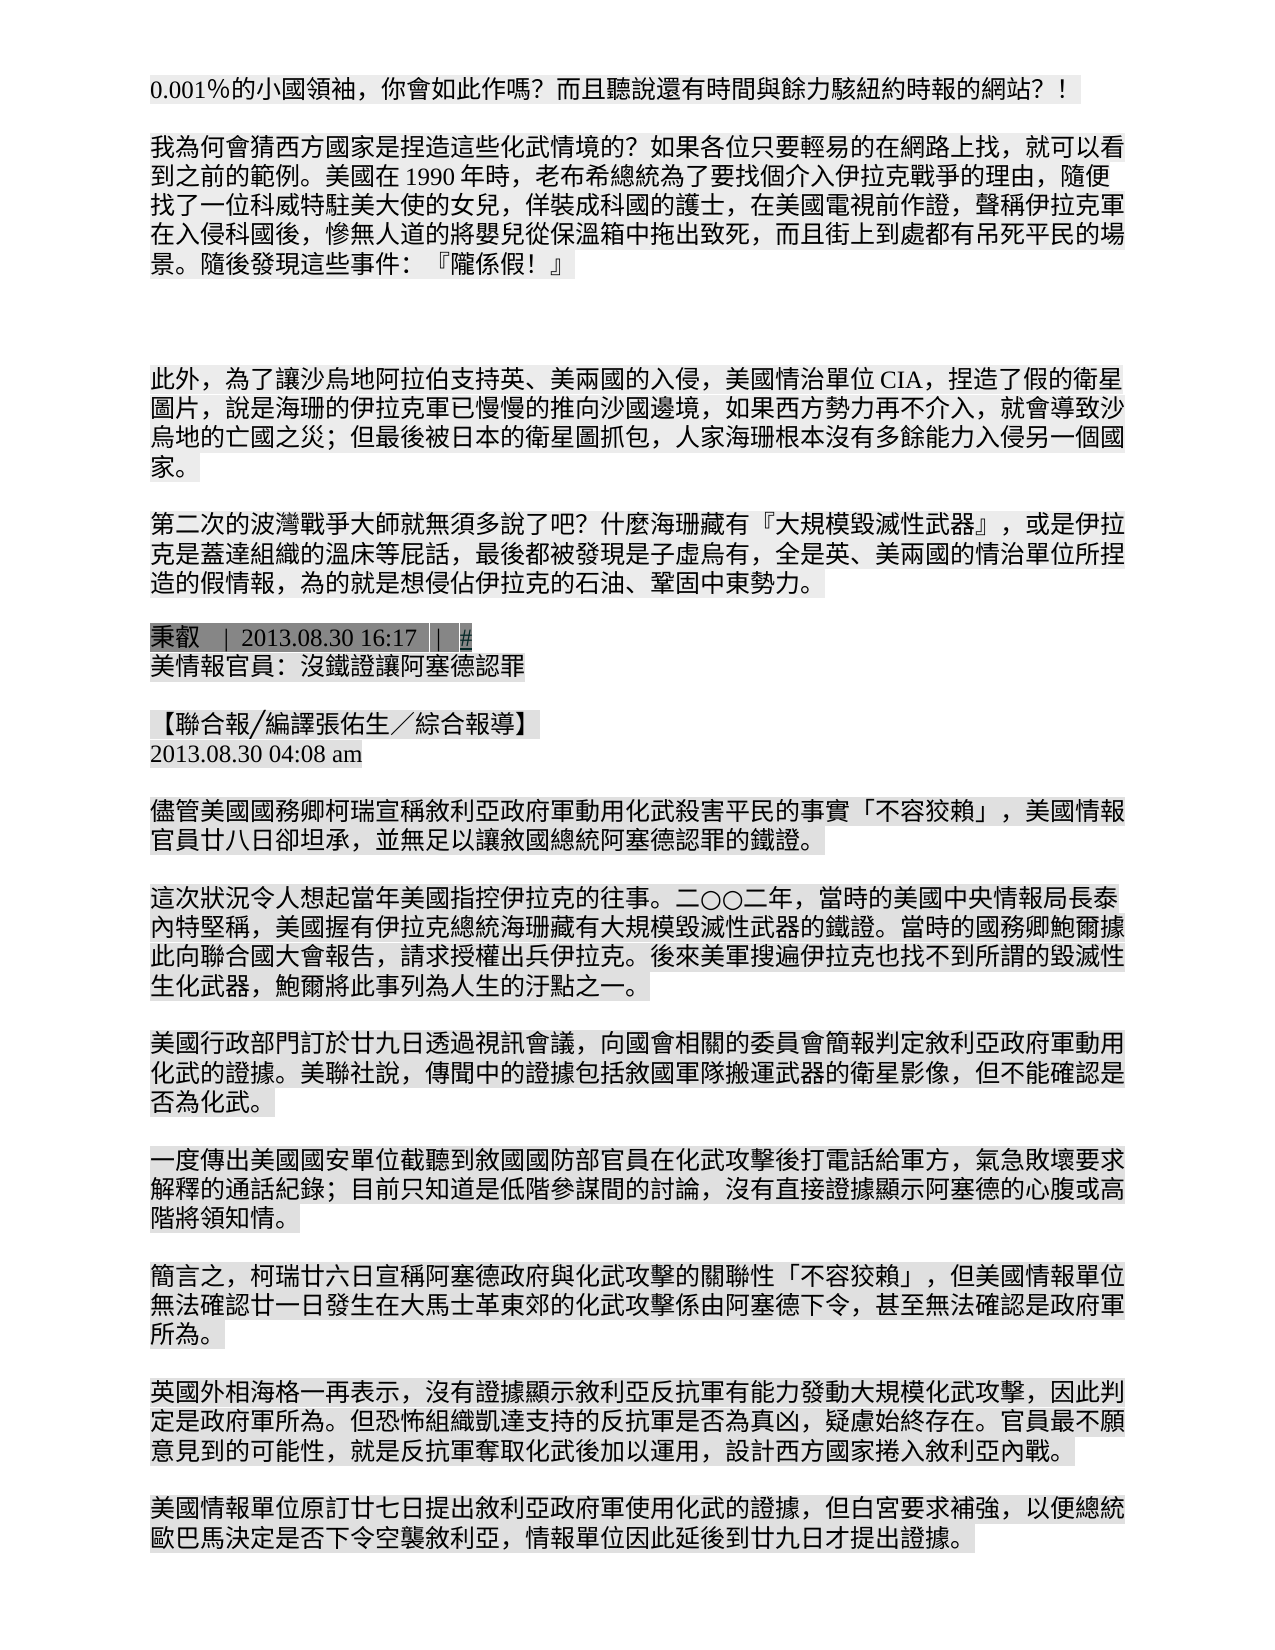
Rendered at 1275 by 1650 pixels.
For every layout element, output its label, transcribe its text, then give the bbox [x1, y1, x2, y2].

text 美情報官員：沒鐵證讓阿塞德認罪 【聯合報╱編譯張佑生／綜合報導】 2013.08.30 04:08 am 儘管美國國務卿柯瑞宣稱敘利亞政府軍動用化武殺害平民的事實「不容狡賴」，美國情報官員廿八日卻坦承，並無足以讓敘國總統阿塞德認罪的鐵證。 這次狀況令人想起當年美國指控伊拉克的往事。二○○二年，當時的美國中央情報局長泰內特堅稱，美國握有伊拉克總統海珊藏有大規模毀滅性武器的鐵證。當時的國務卿鮑爾據此向聯合國大會報告，請求授權出兵伊拉克。後來美軍搜遍伊拉克也找不到所謂的毀滅性生化武器，鮑爾將此事列為人生的汙點之一。 美國行政部門訂於廿九日透過視訊會議，向國會相關的委員會簡報判定敘利亞政府軍動用化武的證據。美聯社說，傳聞中的證據包括敘國軍隊搬運武器的衛星影像，但不能確認是否為化武。 一度傳出美國國安單位截聽到敘國國防部官員在化武攻擊後打電話給軍方，氣急敗壞要求解釋的通話紀錄；目前只知道是低階參謀間的討論，沒有直接證據顯示阿塞德的心腹或高階將領知情。 簡言之，柯瑞廿六日宣稱阿塞德政府與化武攻擊的關聯性「不容狡賴」，但美國情報單位無法確認廿一日發生在大馬士革東郊的化武攻擊係由阿塞德下令，甚至無法確認是政府軍所為。 英國外相海格一再表示，沒有證據顯示敘利亞反抗軍有能力發動大規模化武攻擊，因此判定是政府軍所為。但恐怖組織凱達支持的反抗軍是否為真凶，疑慮始終存在。官員最不願意見到的可能性，就是反抗軍奪取化武後加以運用，設計西方國家捲入敘利亞內戰。 美國情報單位原訂廿七日提出敘利亞政府軍使用化武的證據，但白宮要求補強，以便總統歐巴馬決定是否下令空襲敘利亞，情報單位因此延後到廿九日才提出證據。 [150, 652, 1125, 1553]
text 秉叡 | 2013.08.30 16:17 | # [150, 623, 1125, 652]
text 其實已經有台灣部落格吐槽那些敘利亞化武罹難者的照片很假以及過去西方世界製造假新聞的不良前科 ＝＝＝＝＝＝＝＝＝＝＝＝＝＝＝＝＝＝＝＝＝ 敘利亞、台灣、伊朗有何共點？ 都是老美下一個！ http://accrcw75.pixnet.net/blog/post/50447542 （文章節錄） 那你要製造戰爭的機會啊？該怎做？我的判斷就是歐美與以色列的情報局，提供敘利亞反叛軍化武，製造恐慌，我甚至認為這些孩童的慘死照，有刻意處理過，否則你不會覺得怪怪的嗎？這些傳出來的相片，感覺很裝置藝術，怎麼都是小孩？好像是給非戰區人民看的，且都不打馬賽克（應該也不用，因為很假）目的是什麼？爭取同情？ 此外，敘利亞執政黨，好像在前一段時間的衝突中，並未站在劣勢的一方，為何要在此時，動用化武毒死自己人民？而且專門毒自己的孩童？這不是個很笨的行為嗎？況且，阿賽德會不知道，一旦使用化武，就會挑起西方國家介入的理由，如果你是擁有對方實力不到0.001％的小國領袖，你會如此作嗎？而且聽說還有時間與餘力駭紐約時報的網站？！ 我為何會猜西方國家是捏造這些化武情境的？如果各位只要輕易的在網路上找，就可以看到之前的範例。美國在1990年時，老布希總統為了要找個介入伊拉克戰爭的理由，隨便找了一位科威特駐美大使的女兒，佯裝成科國的護士，在美國電視前作證，聲稱伊拉克軍在入侵科國後，慘無人道的將嬰兒從保溫箱中拖出致死，而且街上到處都有吊死平民的場景。隨後發現這些事件：『隴係假！』 此外，為了讓沙烏地阿拉伯支持英、美兩國的入侵，美國情治單位CIA，捏造了假的衛星圖片，說是海珊的伊拉克軍已慢慢的推向沙國邊境，如果西方勢力再不介入，就會導致沙烏地的亡國之災；但最後被日本的衛星圖抓包，人家海珊根本沒有多餘能力入侵另一個國家。 第二次的波灣戰爭大師就無須多說了吧？什麼海珊藏有『大規模毀滅性武器』，或是伊拉克是蓋達組織的溫床等屁話，最後都被發現是子虛烏有，全是英、美兩國的情治單位所捏造的假情報，為的就是想侵佔伊拉克的石油、鞏固中東勢力。 [150, 75, 1125, 598]
